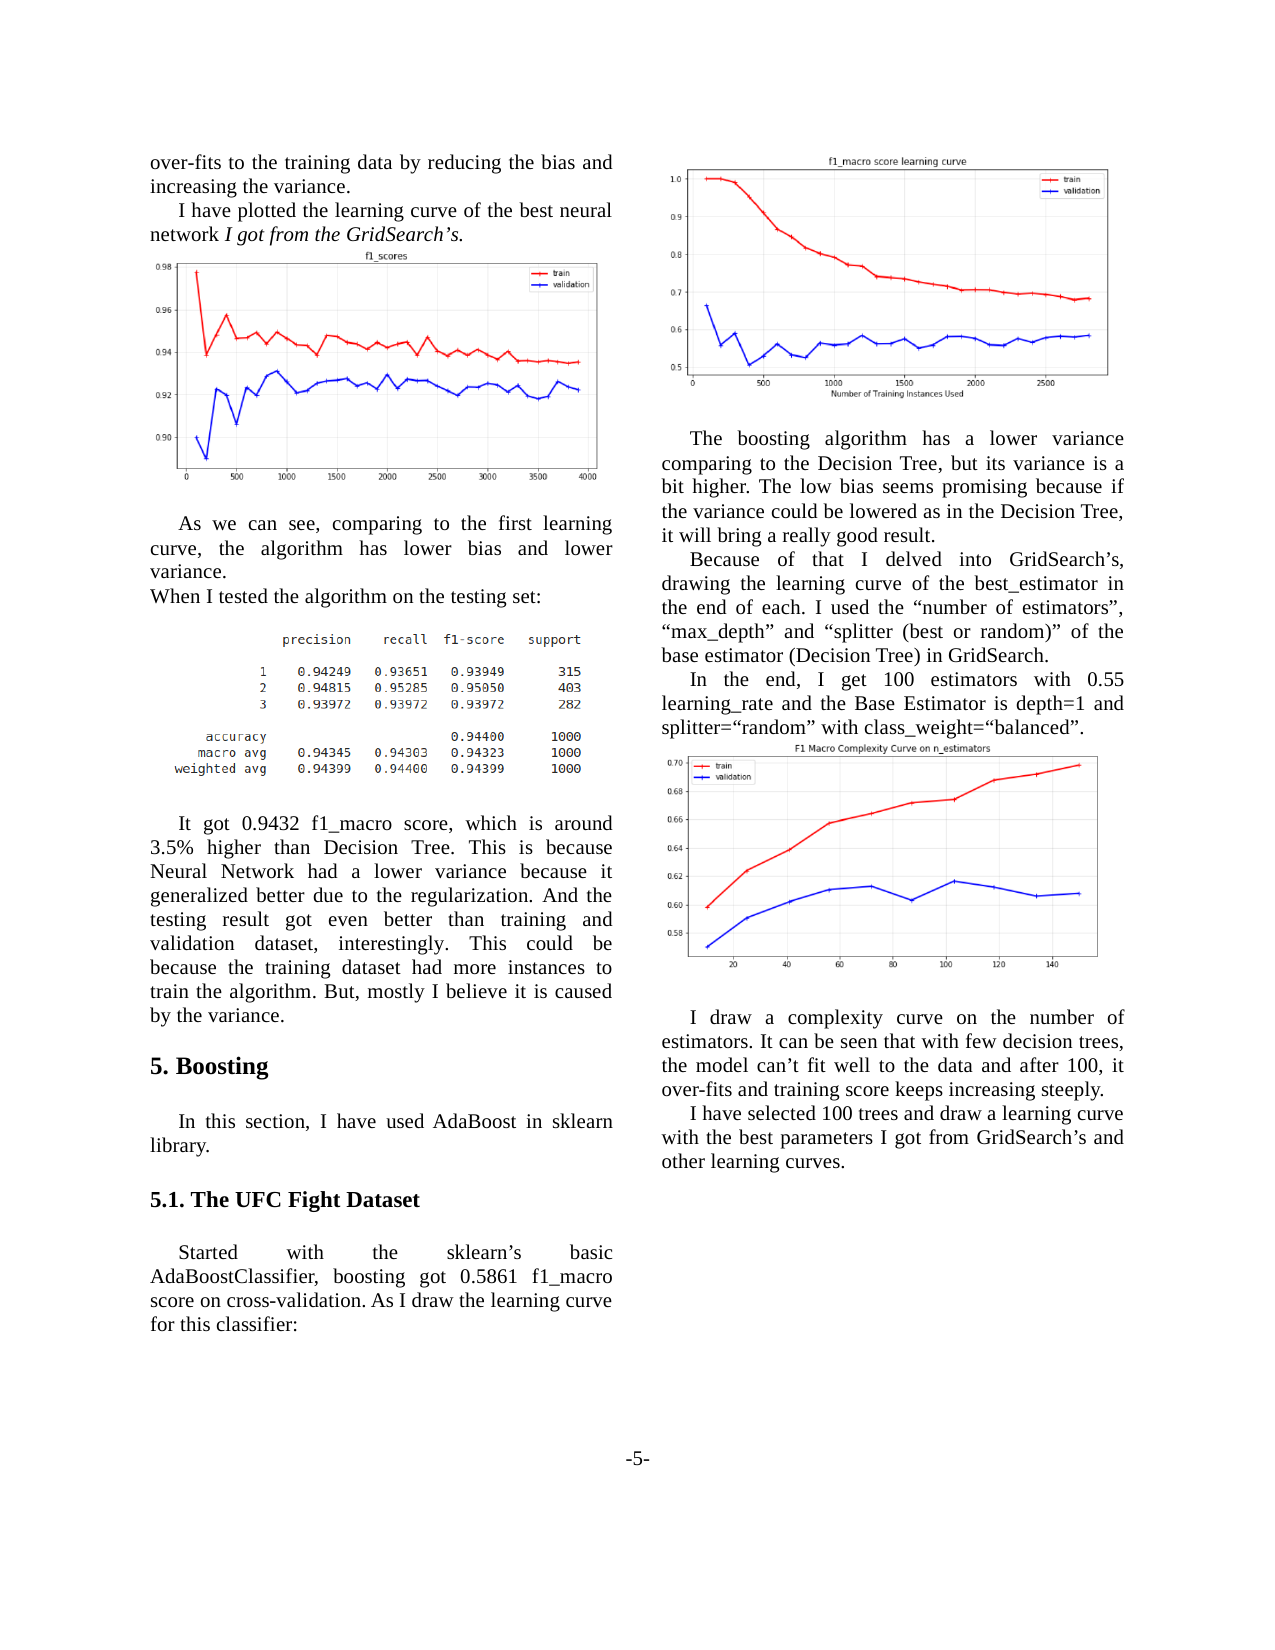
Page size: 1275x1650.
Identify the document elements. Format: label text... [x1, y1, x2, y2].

picture [150, 631, 614, 787]
text It got 0.9432 f1_macro score, which is around 3.5% higher than Decision Tree. This is because Neural Network had a lower variance because it generalized better due to the regularization. And the testing result got even better than training and validation dataset, interestingly. This could be because the training dataset had more instances to train the algorithm. But, mostly I believe it is caused by the variance. [150, 810, 613, 1027]
text When I tested the algorithm on the testing set: [150, 583, 613, 607]
text Because of that I delved into GridSearch’s, drawing the learning curve of the best_estimator in the end of each. I used the “number of estimators”, “max_depth” and “splitter (best or random)” of the base estimator (Decision Tree) in GridSearch. [661, 547, 1125, 667]
text over-fits to the training data by reducing the bias and increasing the variance. [150, 150, 613, 198]
subtitle 5.1. The UFC Fight Dataset [150, 1186, 613, 1213]
text I draw a complexity curve on the number of estimators. It can be seen that with few decision trees, the model can’t fit well to the data and after 100, it over-fits and training score keeps increasing steeply. [661, 1004, 1125, 1101]
picture [661, 150, 1125, 403]
text The boosting algorithm has a lower variance comparing to the Decision Tree, but its variance is a bit higher. The low bias seems promising because if the variance could be lowered as in the Decision Tree, it will bring a really good result. [661, 426, 1125, 547]
text In the end, I get 100 estimators with 0.55 learning_rate and the Base Estimator is depth=1 and splitter=“random” with class_weight=“balanced”. [661, 667, 1125, 739]
text As we can see, comparing to the first learning curve, the algorithm has lower bias and lower variance. [150, 511, 613, 583]
text I have selected 100 trees and draw a learning curve with the best parameters I got from GridSearch’s and other learning curves. [661, 1101, 1125, 1173]
picture [150, 246, 614, 488]
text In this section, I have used AdaBoost in sklearn library. [150, 1109, 613, 1157]
text I have plotted the learning curve of the best neural network I got from the GridSearch’s. [150, 198, 613, 246]
subtitle 5. Boosting [150, 1051, 613, 1080]
picture [661, 739, 1125, 981]
text Started with the sklearn’s basic AdaBoostClassifier, boosting got 0.5861 f1_macro score on cross-validation. As I draw the learning curve for this classifier: [150, 1239, 613, 1336]
